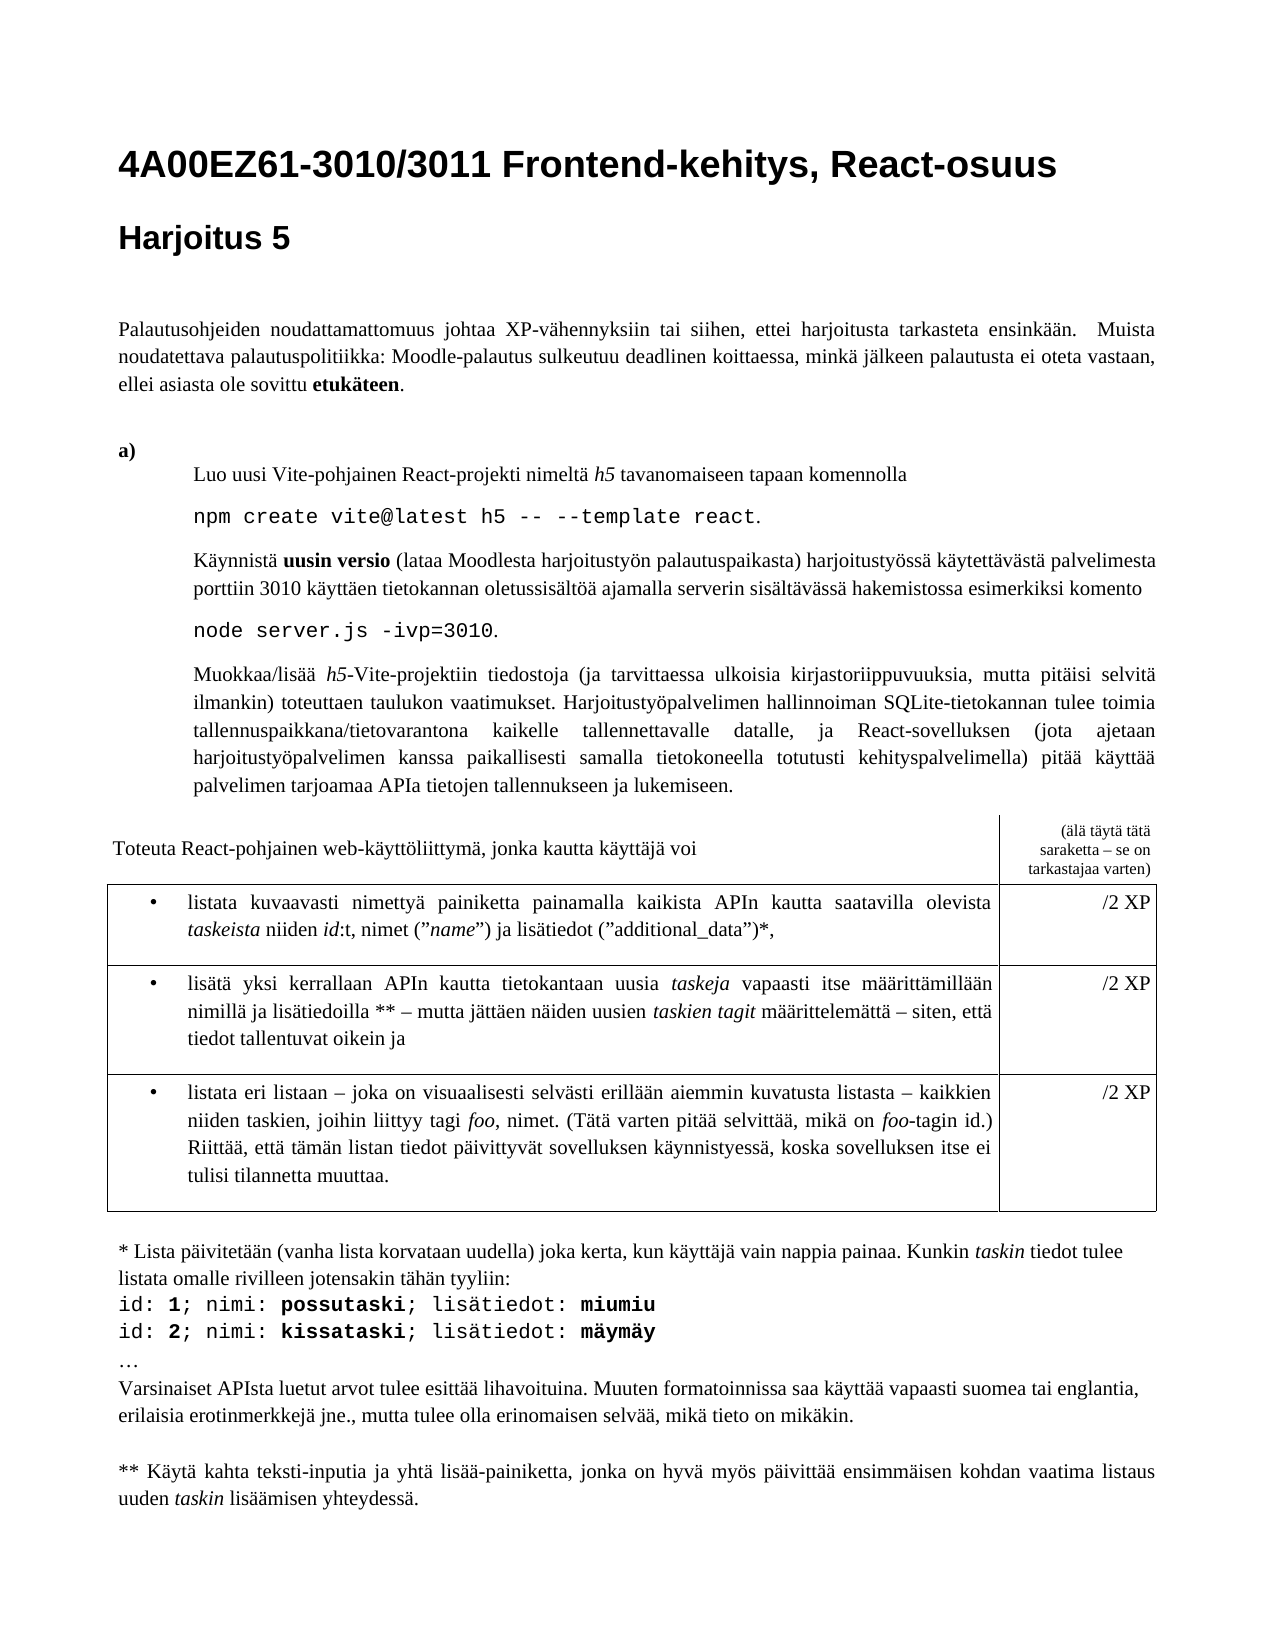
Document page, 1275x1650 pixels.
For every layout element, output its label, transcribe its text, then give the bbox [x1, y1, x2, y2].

text … [118, 1348, 1157, 1372]
table_cell lisätä yksi kerrallaan APIn kautta tietokantaan uusia taskeja vapaasti itse määrittämillään nimillä ja lisätiedoilla ** – mutta jättäen näiden uusien taskien tagit määrittelemättä – siten, että tiedot tallentuvat oikein ja [108, 966, 998, 1074]
table_header (älä täytä tätä saraketta – se on tarkastajaa varten) [1000, 815, 1156, 884]
list npm create vite@latest h5 -- --template react. [156, 504, 1157, 530]
text a) [118, 438, 1157, 462]
text ** Käytä kahta teksti-inputia ja yhtä lisää-painiketta, jonka on hyvä myös päivittää ensimmäisen kohdan vaatima listaus uuden taskin lisäämisen yhteydessä. [118, 1458, 1157, 1510]
text id: 2; nimi: kissataski; lisätiedot: mäymäy [118, 1321, 1157, 1344]
table_cell /2 XP [1000, 966, 1156, 1074]
table_header Toteuta React-pohjainen web-käyttöliittymä, jonka kautta käyttäjä voi [107, 815, 998, 884]
table_cell /2 XP [1000, 1075, 1156, 1211]
subtitle Harjoitus 5 [118, 218, 1157, 256]
list Muokkaa/lisää h5-Vite-projektiin tiedostoja (ja tarvittaessa ulkoisia kirjastoriippuvuuksia, mutta pitäisi selvitä ilmankin) toteuttaen taulukon vaatimukset. Harjoitustyöpalvelimen hallinnoiman SQLite-tietokannan tulee toimia tallennuspaikkana/tietovarantona kaikelle tallennettavalle datalle, ja React-sovelluksen (jota ajetaan harjoitustyöpalvelimen kanssa paikallisesti samalla tietokoneella totutusti kehityspalvelimella) pitää käyttää palvelimen tarjoamaa APIa tietojen tallennukseen ja lukemiseen. [156, 662, 1157, 797]
list Luo uusi Vite-pohjainen React-projekti nimeltä h5 tavanomaiseen tapaan komennolla [156, 462, 1157, 486]
list Käynnistä uusin versio (lataa Moodlesta harjoitustyön palautuspaikasta) harjoitustyössä käytettävästä palvelimesta porttiin 3010 käyttäen tietokannan oletussisältöä ajamalla serverin sisältävässä hakemistossa esimerkiksi komento [156, 548, 1157, 600]
list node server.js -ivp=3010. [156, 618, 1157, 644]
text Varsinaiset APIsta luetut arvot tulee esittää lihavoituina. Muuten formatoinnissa saa käyttää vapaasti suomea tai englantia, erilaisia erotinmerkkejä jne., mutta tulee olla erinomaisen selvää, mikä tieto on mikäkin. [118, 1376, 1157, 1427]
table_cell /2 XP [1000, 885, 1156, 965]
table_cell listata eri listaan – joka on visuaalisesti selvästi erillään aiemmin kuvatusta listasta – kaikkien niiden taskien, joihin liittyy tagi foo, nimet. (Tätä varten pitää selvittää, mikä on foo-tagin id.) Riittää, että tämän listan tiedot päivittyvät sovelluksen käynnistyessä, koska sovelluksen itse ei tulisi tilannetta muuttaa. [108, 1075, 998, 1211]
table_cell listata kuvaavasti nimettyä painiketta painamalla kaikista APIn kautta saatavilla olevista taskeista niiden id:t, nimet (”name”) ja lisätiedot (”additional_data”)*, [108, 885, 998, 965]
text * Lista päivitetään (vanha lista korvataan uudella) joka kerta, kun käyttäjä vain nappia painaa. Kunkin taskin tiedot tulee listata omalle rivilleen jotensakin tähän tyyliin: [118, 1238, 1157, 1290]
text Palautusohjeiden noudattamattomuus johtaa XP-vähennyksiin tai siihen, ettei harjoitusta tarkasteta ensinkään. Muista noudatettava palautuspolitiikka: Moodle-palautus sulkeutuu deadlinen koittaessa, minkä jälkeen palautusta ei oteta vastaan, ellei asiasta ole sovittu etukäteen. [118, 317, 1157, 396]
text id: 1; nimi: possutaski; lisätiedot: miumiu [118, 1294, 1157, 1317]
subtitle 4A00EZ61-3010/3011 Frontend-kehitys, React-osuus [118, 142, 1157, 185]
